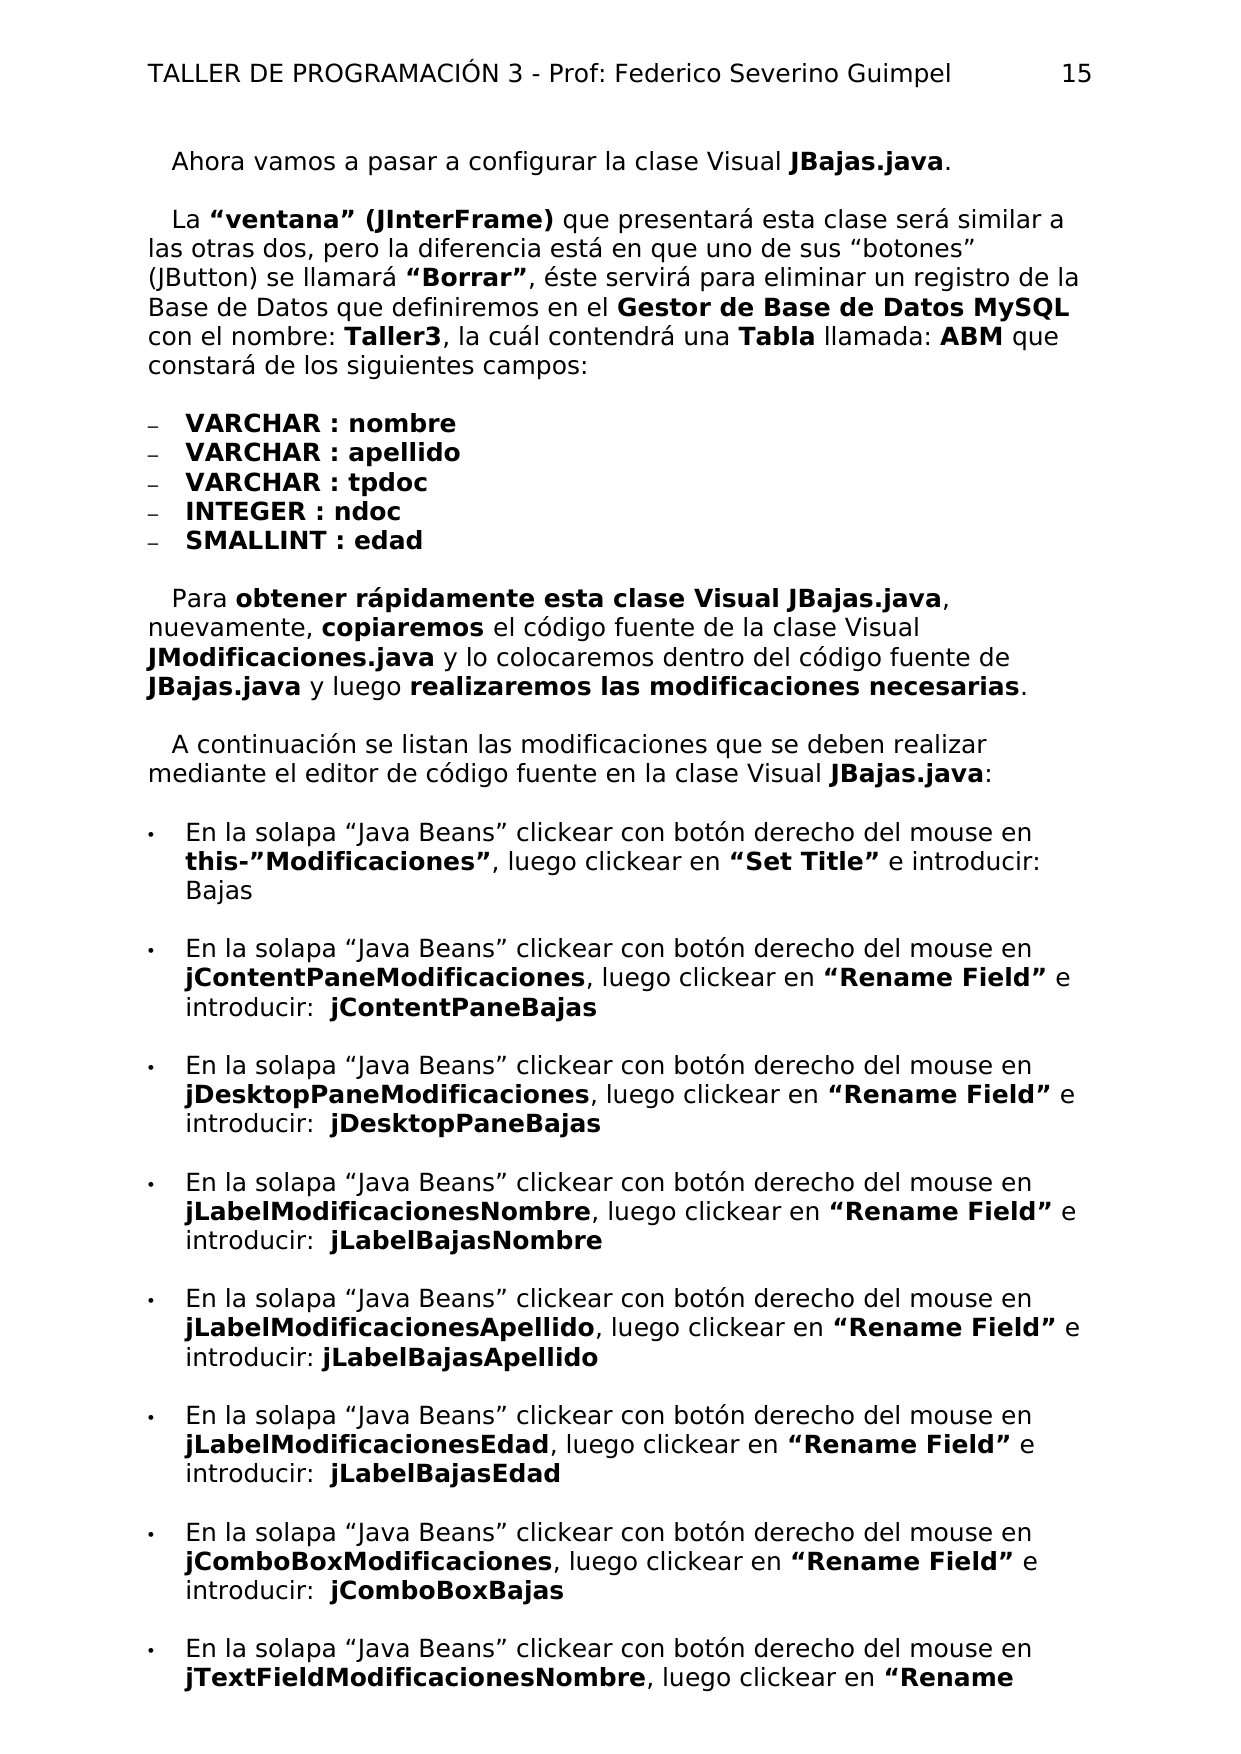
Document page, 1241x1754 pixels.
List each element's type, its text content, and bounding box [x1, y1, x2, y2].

list En la solapa “Java Beans” clickear con botón derecho del mouse en jTextFieldModificacionesNombre, luego clickear en “Rename [148, 1634, 1093, 1693]
text Para obtener rápidamente esta clase Visual JBajas.java, nuevamente, copiaremos el código fuente de la clase Visual JModificaciones.java y lo colocaremos dentro del código fuente de JBajas.java y luego realizaremos las modificaciones necesarias. [148, 584, 1093, 701]
list En la solapa “Java Beans” clickear con botón derecho del mouse en jLabelModificacionesApellido, luego clickear en “Rename Field” e introducir: jLabelBajasApellido [148, 1284, 1093, 1372]
list VARCHAR : apellido [148, 438, 1093, 468]
text La “ventana” (JInterFrame) que presentará esta clase será similar a las otras dos, pero la diferencia está en que uno de sus “botones” (JButton) se llamará “Borrar”, éste servirá para eliminar un registro de la Base de Datos que definiremos en el Gestor de Base de Datos MySQL con el nombre: Taller3, la cuál contendrá una Tabla llamada: ABM que constará de los siguientes campos: [148, 205, 1093, 380]
list En la solapa “Java Beans” clickear con botón derecho del mouse en jLabelModificacionesNombre, luego clickear en “Rename Field” e introducir: jLabelBajasNombre [148, 1168, 1093, 1255]
list VARCHAR : tpdoc [148, 468, 1093, 497]
text Ahora vamos a pasar a configurar la clase Visual JBajas.java. [148, 147, 1093, 176]
list En la solapa “Java Beans” clickear con botón derecho del mouse en this-”Modificaciones”, luego clickear en “Set Title” e introducir: Bajas [148, 818, 1093, 905]
list En la solapa “Java Beans” clickear con botón derecho del mouse en jLabelModificacionesEdad, luego clickear en “Rename Field” e introducir: jLabelBajasEdad [148, 1401, 1093, 1488]
list INTEGER : ndoc [148, 497, 1093, 526]
list En la solapa “Java Beans” clickear con botón derecho del mouse en jDesktopPaneModificaciones, luego clickear en “Rename Field” e introducir: jDesktopPaneBajas [148, 1051, 1093, 1138]
list En la solapa “Java Beans” clickear con botón derecho del mouse en jContentPaneModificaciones, luego clickear en “Rename Field” e introducir: jContentPaneBajas [148, 934, 1093, 1022]
list En la solapa “Java Beans” clickear con botón derecho del mouse en jComboBoxModificaciones, luego clickear en “Rename Field” e introducir: jComboBoxBajas [148, 1518, 1093, 1605]
list VARCHAR : nombre [148, 409, 1093, 438]
list SMALLINT : edad [148, 526, 1093, 555]
text A continuación se listan las modificaciones que se deben realizar mediante el editor de código fuente en la clase Visual JBajas.java: [148, 730, 1093, 788]
